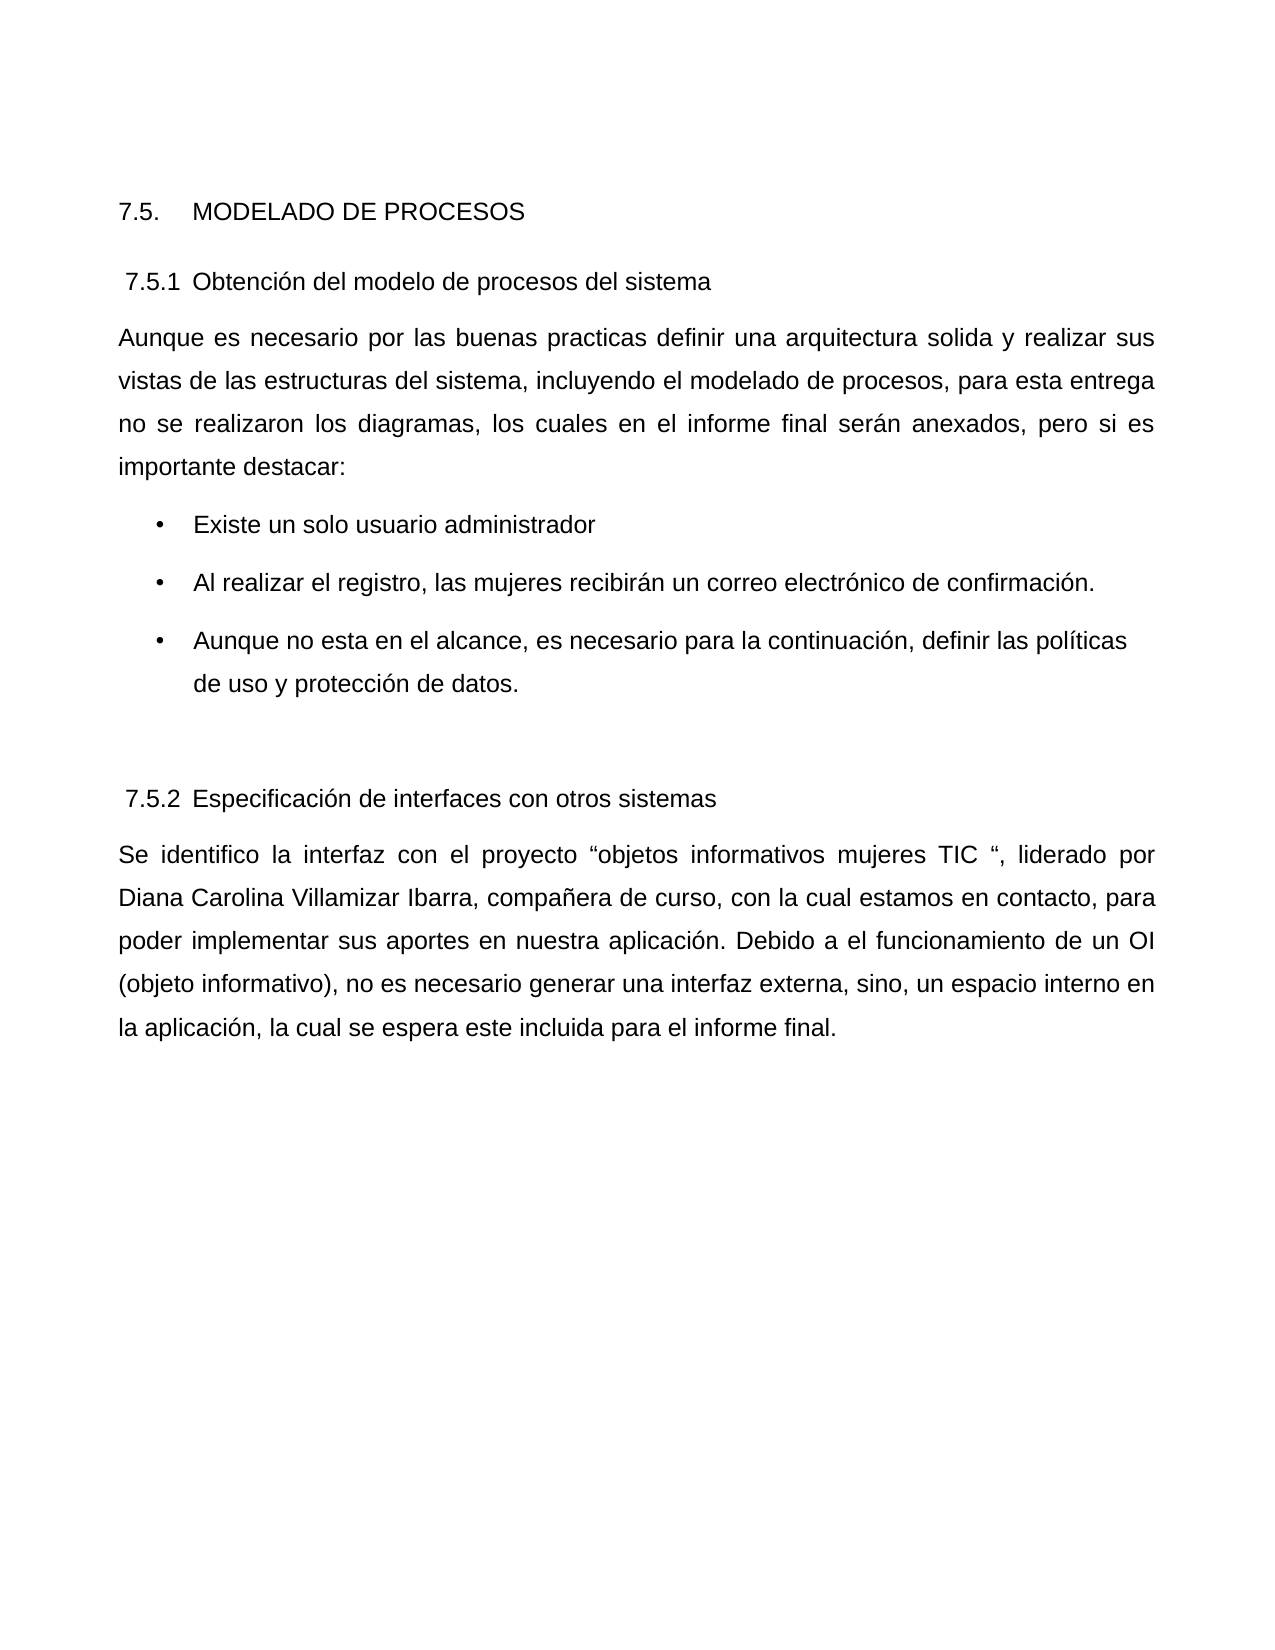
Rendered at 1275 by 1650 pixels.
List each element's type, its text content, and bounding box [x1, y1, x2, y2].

list Al realizar el registro, las mujeres recibirán un correo electrónico de confirmación. [156, 568, 1157, 597]
subtitle MODELADO DE PROCESOS [118, 197, 1157, 226]
list Existe un solo usuario administrador [156, 510, 1157, 539]
subtitle Obtención del modelo de procesos del sistema [118, 267, 1157, 296]
text Se identifico la interfaz con el proyecto “objetos informativos mujeres TIC “, liderado por Diana Carolina Villamizar Ibarra, compañera de curso, con la cual estamos en contacto, para poder implementar sus aportes en nuestra aplicación. Debido a el funcionamiento de un OI (objeto informativo), no es necesario generar una interfaz externa, sino, un espacio interno en la aplicación, la cual se espera este incluida para el informe final. [118, 840, 1157, 1041]
list Aunque no esta en el alcance, es necesario para la continuación, definir las políticas de uso y protección de datos. [156, 626, 1157, 698]
subtitle Especificación de interfaces con otros sistemas [118, 784, 1157, 813]
text Aunque es necesario por las buenas practicas definir una arquitectura solida y realizar sus vistas de las estructuras del sistema, incluyendo el modelado de procesos, para esta entrega no se realizaron los diagramas, los cuales en el informe final serán anexados, pero si es importante destacar: [118, 323, 1157, 481]
